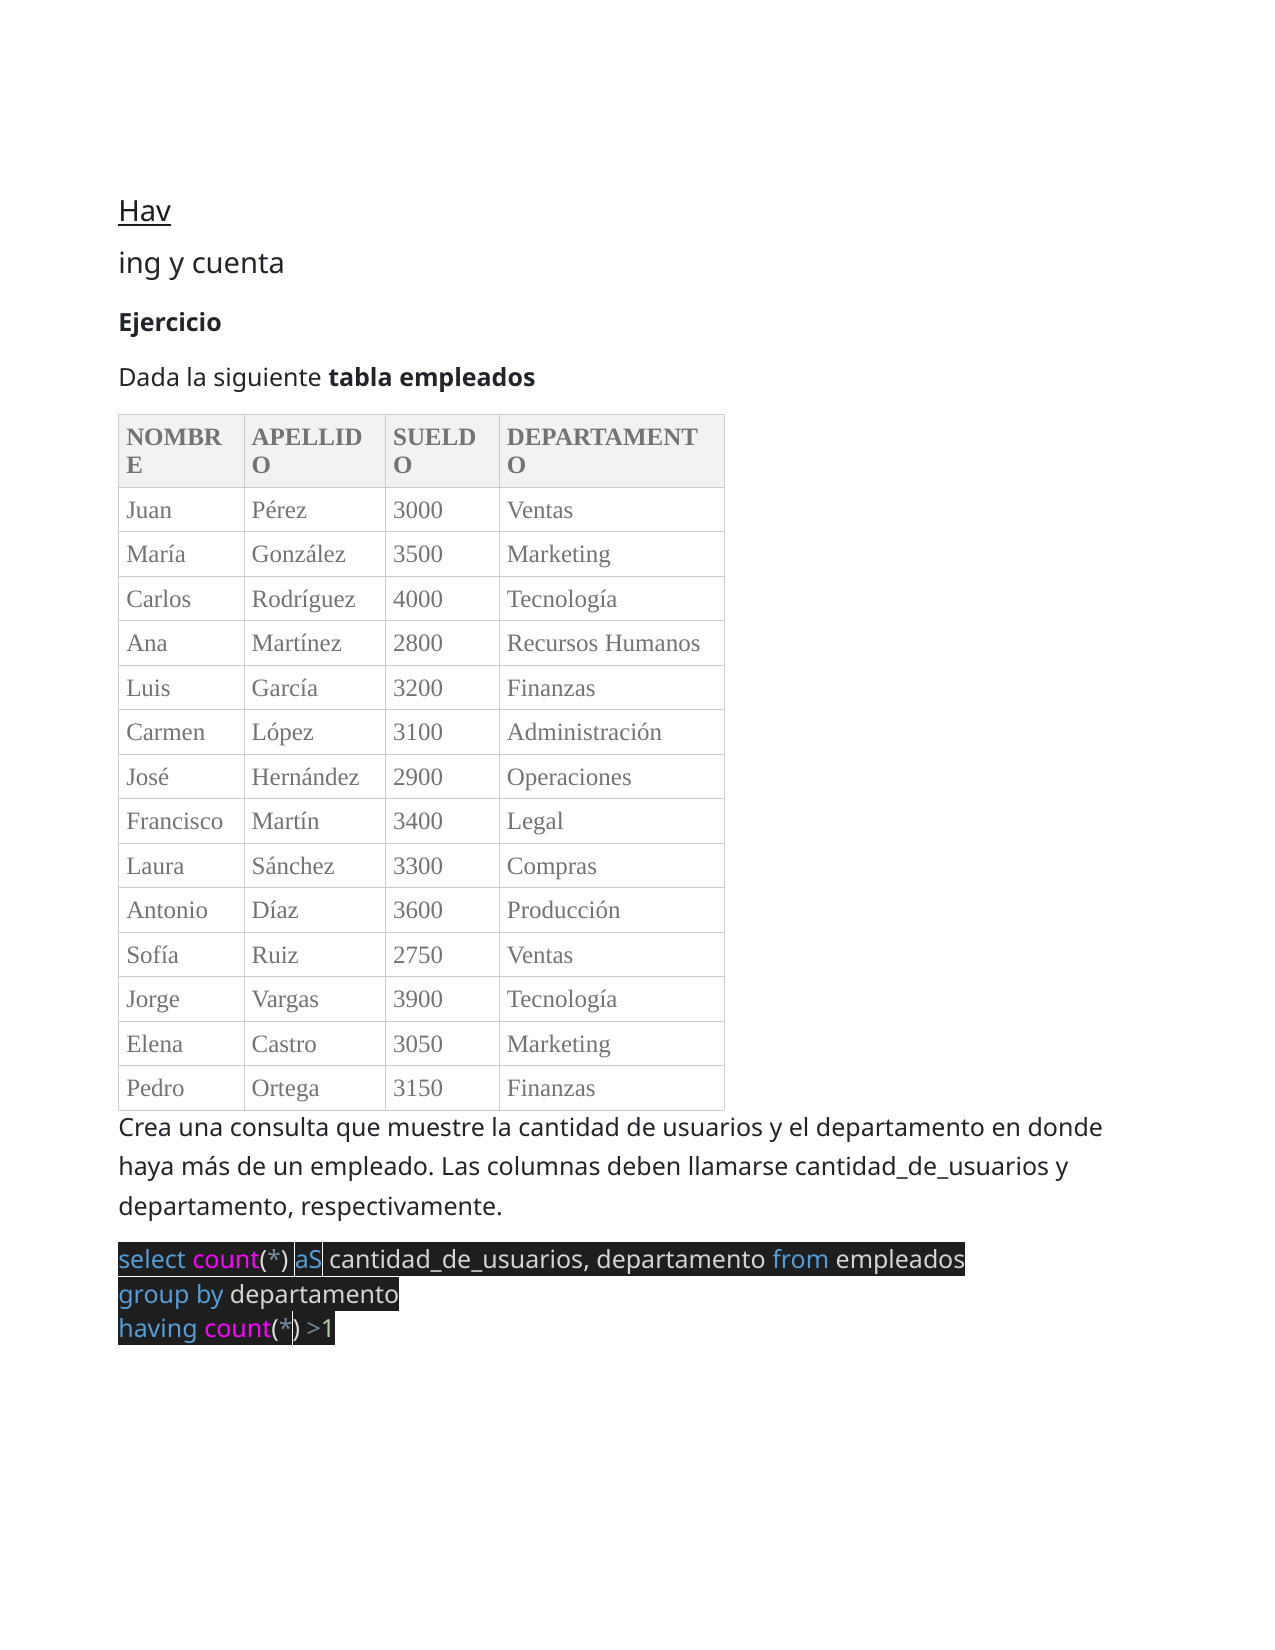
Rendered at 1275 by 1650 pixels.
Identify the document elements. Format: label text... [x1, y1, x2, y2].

table_header APELLIDO [245, 415, 385, 487]
table_cell Pedro [119, 1066, 244, 1110]
text Crea una consulta que muestre la cantidad de usuarios y el departamento en donde haya más de un empleado. Las columnas deben llamarse cantidad_de_usuarios y departamento, respectivamente. [118, 1110, 1157, 1222]
table_cell María [119, 532, 244, 576]
table_cell 3000 [386, 488, 499, 531]
table_cell Pérez [245, 488, 385, 531]
table_cell Marketing [500, 1022, 724, 1065]
subtitle ing y cuenta [118, 242, 1157, 282]
table_cell Elena [119, 1022, 244, 1065]
table_cell Díaz [245, 888, 385, 932]
table_header SUELDO [386, 415, 499, 487]
table_cell Producción [500, 888, 724, 932]
subtitle Hav [118, 190, 1157, 230]
table_cell Tecnología [500, 977, 724, 1021]
table_cell Finanzas [500, 666, 724, 709]
table_cell Tecnología [500, 577, 724, 620]
table_cell 3300 [386, 844, 499, 887]
table_cell José [119, 755, 244, 798]
table_cell 3600 [386, 888, 499, 932]
text having count(*) >1 [118, 1311, 1157, 1345]
table_cell 2900 [386, 755, 499, 798]
table_cell Juan [119, 488, 244, 531]
table_cell Carlos [119, 577, 244, 620]
table_cell Rodríguez [245, 577, 385, 620]
table_cell Marketing [500, 532, 724, 576]
table_cell Castro [245, 1022, 385, 1065]
table_header DEPARTAMENTO [500, 415, 724, 487]
table_cell Francisco [119, 799, 244, 843]
table_cell 3100 [386, 710, 499, 754]
table_cell 2800 [386, 621, 499, 665]
table_cell Compras [500, 844, 724, 887]
table_cell 3500 [386, 532, 499, 576]
table_cell 3400 [386, 799, 499, 843]
table_cell López [245, 710, 385, 754]
table_cell Sánchez [245, 844, 385, 887]
table_cell González [245, 532, 385, 576]
table_cell Laura [119, 844, 244, 887]
table_cell Martínez [245, 621, 385, 665]
table_cell 4000 [386, 577, 499, 620]
table_cell Vargas [245, 977, 385, 1021]
table_cell Ortega [245, 1066, 385, 1110]
table_cell Hernández [245, 755, 385, 798]
table_cell Martín [245, 799, 385, 843]
table_cell Administración [500, 710, 724, 754]
table_cell Recursos Humanos [500, 621, 724, 665]
table_cell Luis [119, 666, 244, 709]
table_cell 3050 [386, 1022, 499, 1065]
text group by departamento [118, 1276, 1157, 1311]
table_header NOMBRE [119, 415, 244, 487]
table_cell Ventas [500, 488, 724, 531]
text select count(*) aS cantidad_de_usuarios, departamento from empleados [118, 1242, 1157, 1276]
table_cell 3150 [386, 1066, 499, 1110]
table_cell Finanzas [500, 1066, 724, 1110]
table_cell Sofía [119, 933, 244, 976]
table_cell 3900 [386, 977, 499, 1021]
table_cell Carmen [119, 710, 244, 754]
table_cell Ruiz [245, 933, 385, 976]
table_cell Antonio [119, 888, 244, 932]
table_cell Ventas [500, 933, 724, 976]
table_cell Operaciones [500, 755, 724, 798]
table_cell 2750 [386, 933, 499, 976]
text Dada la siguiente tabla empleados [118, 360, 1157, 394]
table_cell García [245, 666, 385, 709]
table_cell Jorge [119, 977, 244, 1021]
table_cell Ana [119, 621, 244, 665]
subtitle Ejercicio [118, 304, 1157, 339]
table_cell Legal [500, 799, 724, 843]
table_cell 3200 [386, 666, 499, 709]
